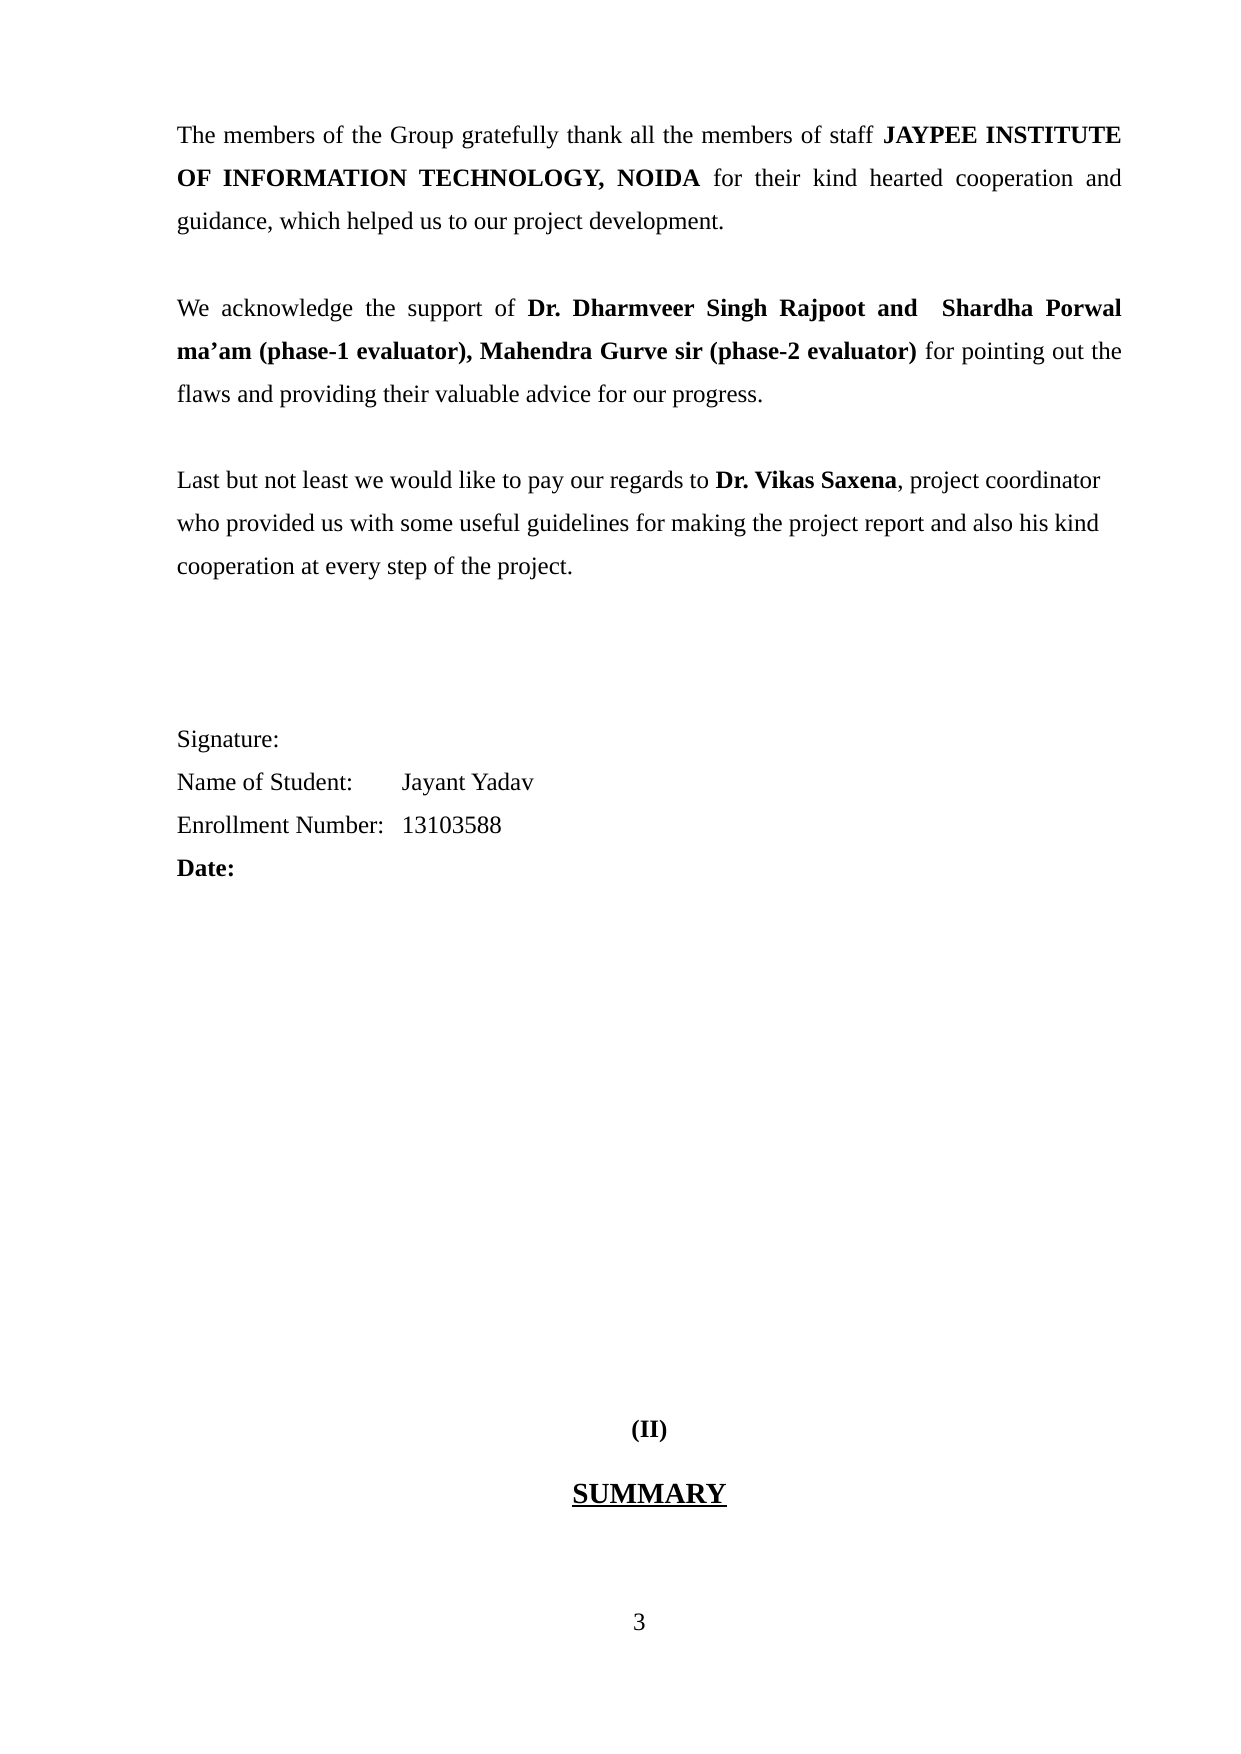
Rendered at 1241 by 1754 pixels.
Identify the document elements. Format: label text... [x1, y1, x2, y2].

text Last but not least we would like to pay our regards to Dr. Vikas Saxena, project coordinator [177, 465, 1122, 494]
text We acknowledge the support of Dr. Dharmveer Singh Rajpoot and Shardha Porwal ma’am (phase-1 evaluator), Mahendra Gurve sir (phase-2 evaluator) for pointing out the flaws and providing their valuable advice for our progress. [177, 293, 1122, 408]
text who provided us with some useful guidelines for making the project report and also his kind [177, 508, 1122, 537]
text Name of Student: Jayant Yadav [177, 767, 1122, 796]
text Signature: [177, 724, 1122, 753]
text Enrollment Number: 13103588 [177, 810, 1122, 839]
text The members of the Group gratefully thank all the members of staff JAYPEE INSTITUTE OF INFORMATION TECHNOLOGY, NOIDA for their kind hearted cooperation and guidance, which helped us to our project development. [177, 120, 1122, 235]
text cooperation at every step of the project. [177, 551, 1122, 580]
text SUMMARY [177, 1476, 1122, 1510]
text (II) [177, 1414, 1122, 1443]
text Date: [177, 853, 1122, 882]
